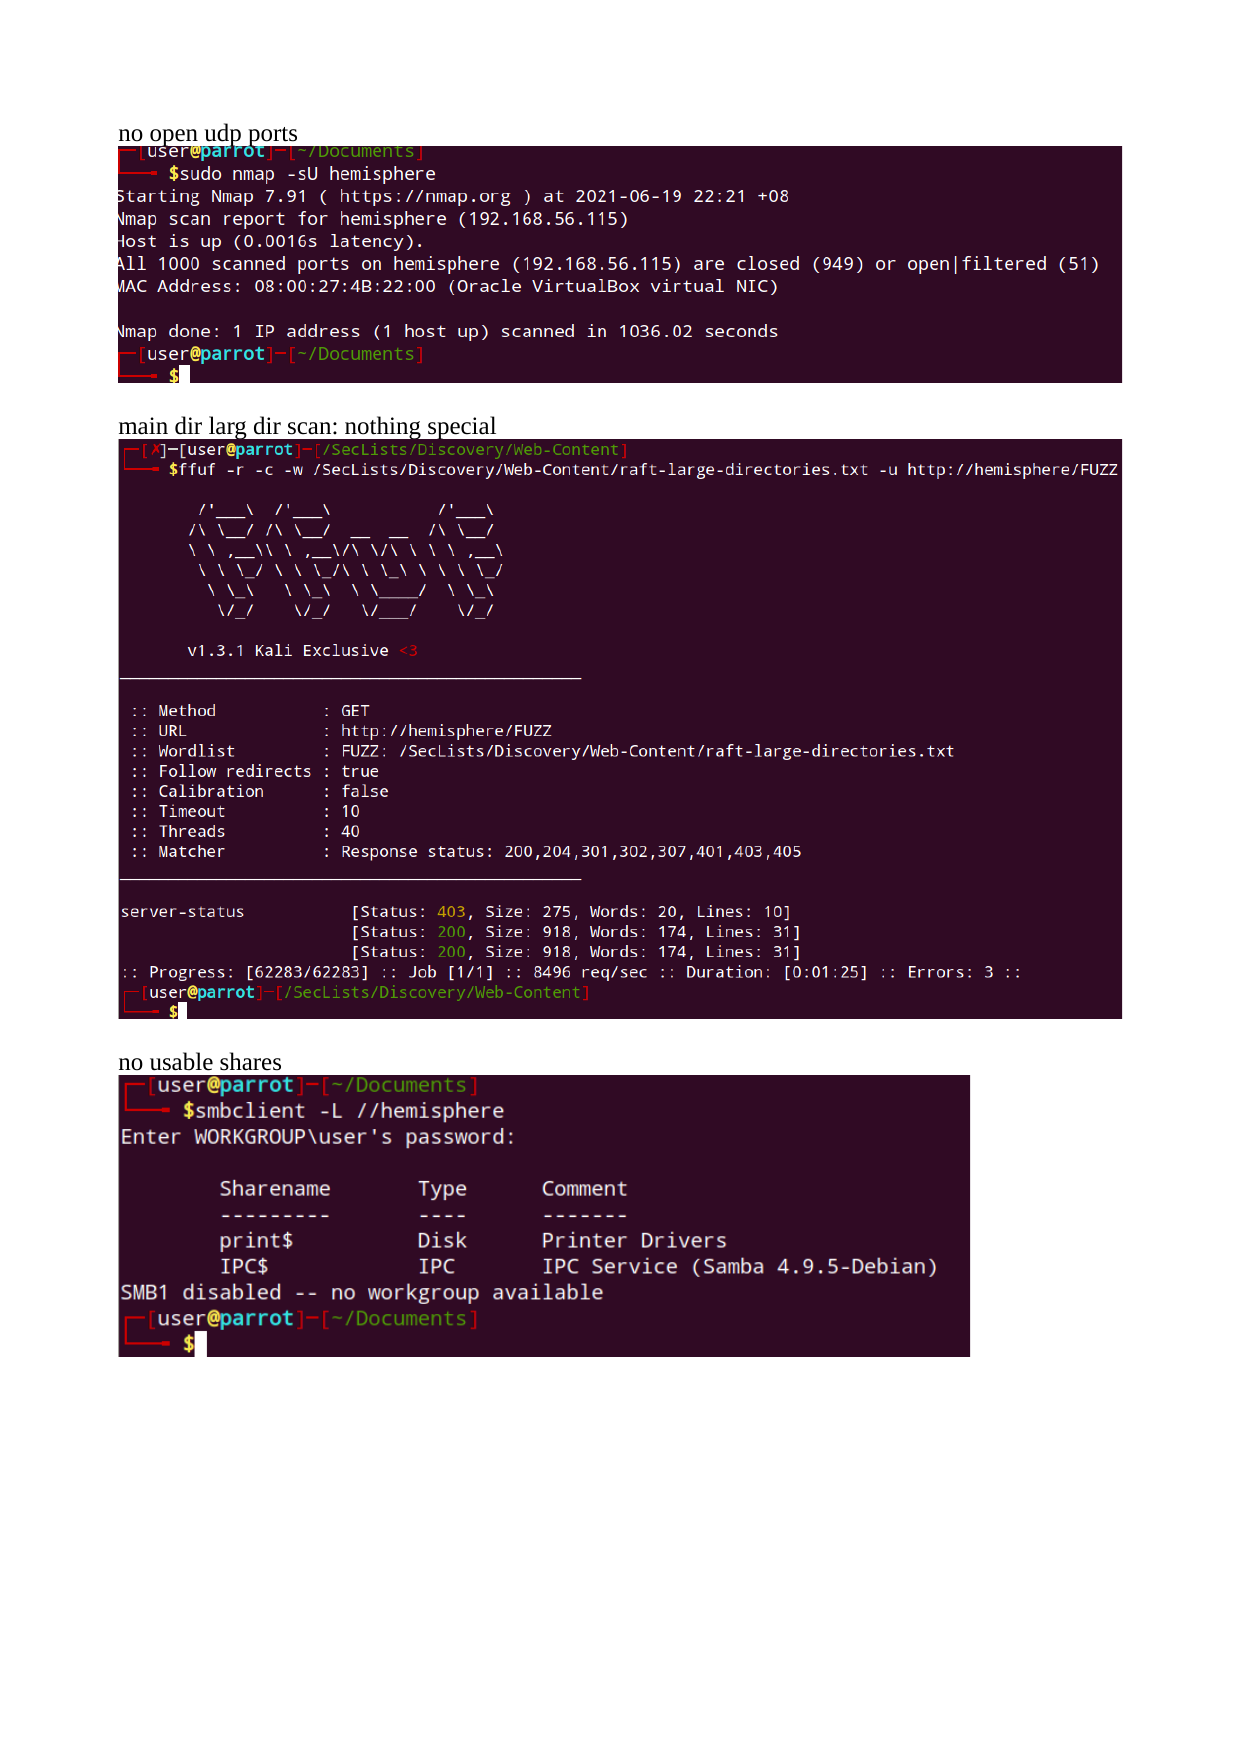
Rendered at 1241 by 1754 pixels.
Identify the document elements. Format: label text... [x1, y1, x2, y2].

picture [118, 439, 1123, 1019]
text no usable shares [118, 1047, 1122, 1076]
picture [118, 146, 1123, 383]
text main dir larg dir scan: nothing special [118, 411, 1122, 439]
text no open udp ports [118, 118, 1122, 146]
picture [118, 1075, 971, 1357]
